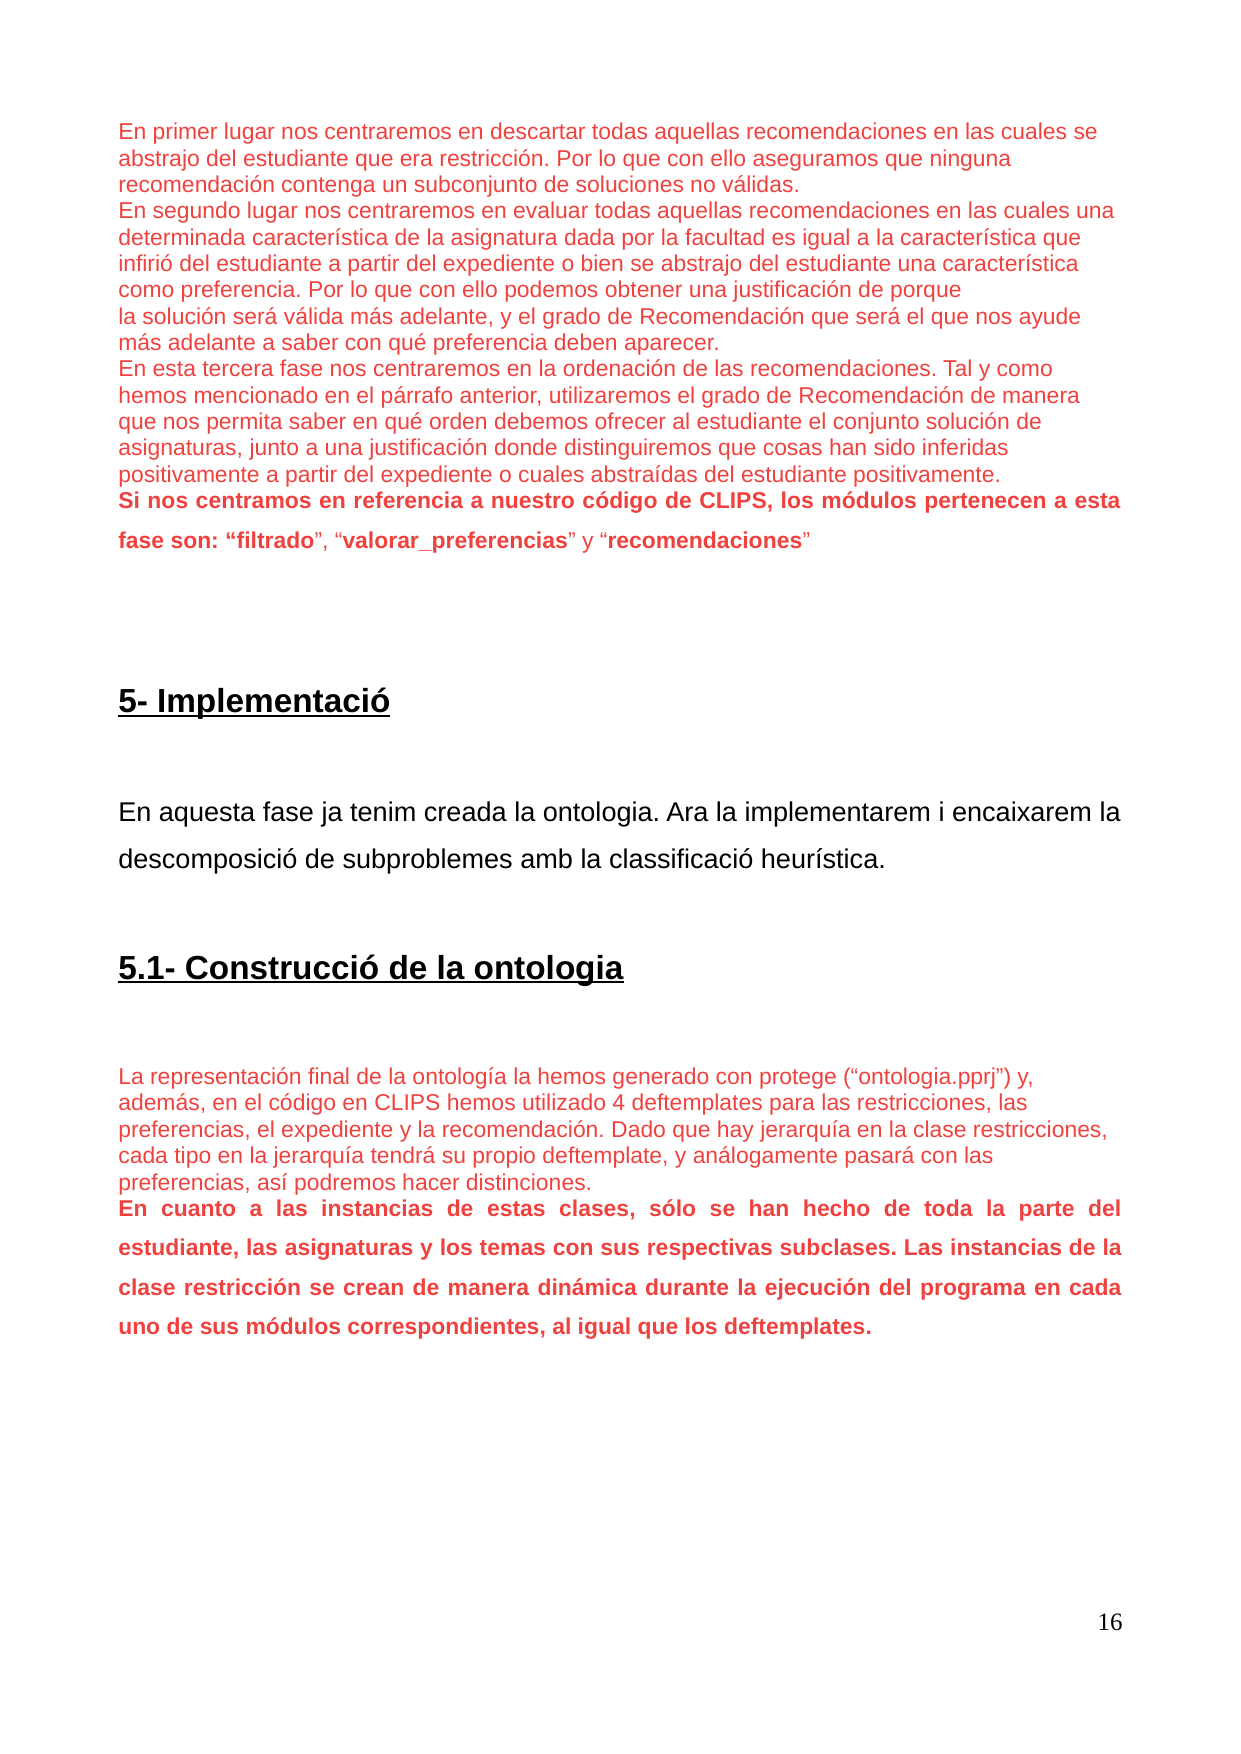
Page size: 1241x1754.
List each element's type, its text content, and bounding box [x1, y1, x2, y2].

text Si nos centramos en referencia a nuestro código de CLIPS, los módulos pertenecen a esta fase son: “filtrado”, “valorar_preferencias” y “recomendaciones” [118, 487, 1122, 553]
text En cuanto a las instancias de estas clases, sólo se han hecho de toda la parte del estudiante, las asignaturas y los temas con sus respectivas subclases. Las instancias de la clase restricción se crean de manera dinámica durante la ejecución del programa en cada uno de sus módulos correspondientes, al igual que los deftemplates. [118, 1195, 1122, 1339]
text En aquesta fase ja tenim creada la ontologia. Ara la implementarem i encaixarem la descomposició de subproblemes amb la classificació heurística. [118, 796, 1122, 874]
text En esta tercera fase nos centraremos en la ordenación de las recomendaciones. Tal y como hemos mencionado en el párrafo anterior, utilizaremos el grado de Recomendación de manera que nos permita saber en qué orden debemos ofrecer al estudiante el conjunto solución de asignaturas, junto a una justificación donde distinguiremos que cosas han sido inferidas positivamente a partir del expediente o cuales abstraídas del estudiante positivamente. [118, 355, 1122, 487]
text 5.1- Construcció de la ontologia [118, 948, 1122, 986]
text En segundo lugar nos centraremos en evaluar todas aquellas recomendaciones en las cuales una determinada característica de la asignatura dada por la facultad es igual a la característica que infirió del estudiante a partir del expediente o bien se abstrajo del estudiante una característica como preferencia. Por lo que con ello podemos obtener una justificación de porque [118, 197, 1122, 303]
text la solución será válida más adelante, y el grado de Recomendación que será el que nos ayude más adelante a saber con qué preferencia deben aparecer. [118, 303, 1122, 355]
text La representación final de la ontología la hemos generado con protege (“ontologia.pprj”) y, además, en el código en CLIPS hemos utilizado 4 deftemplates para las restricciones, las preferencias, el expediente y la recomendación. Dado que hay jerarquía en la clase restricciones, cada tipo en la jerarquía tendrá su propio deftemplate, y análogamente pasará con las preferencias, así podremos hacer distinciones. [118, 1063, 1122, 1195]
text 5- Implementació [118, 681, 1122, 720]
text En primer lugar nos centraremos en descartar todas aquellas recomendaciones en las cuales se abstrajo del estudiante que era restricción. Por lo que con ello aseguramos que ninguna recomendación contenga un subconjunto de soluciones no válidas. [118, 118, 1122, 197]
